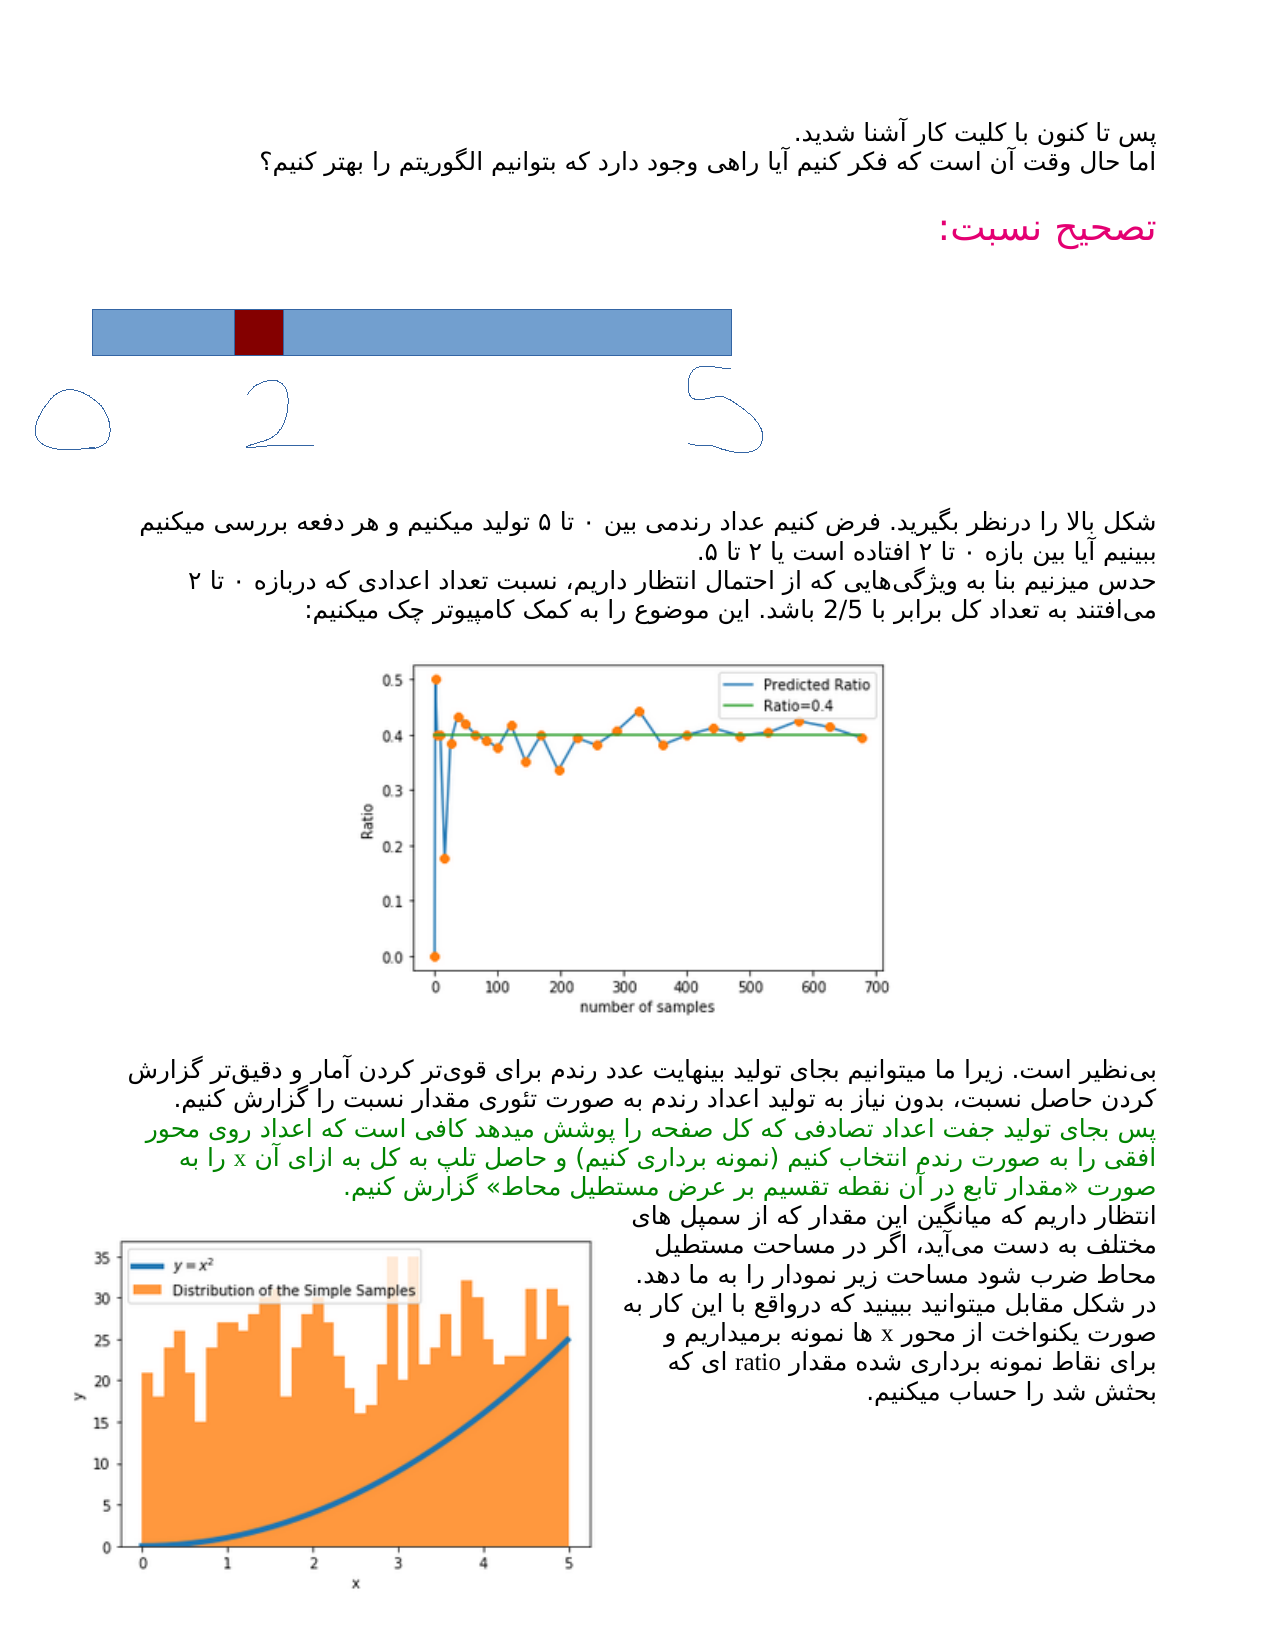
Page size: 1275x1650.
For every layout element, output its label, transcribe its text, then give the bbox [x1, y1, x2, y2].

text اما حال وقت آن است که فکر کنیم آیا راهی وجود دارد که بتوانیم الگوریتم را بهتر کنیم؟ [118, 147, 1157, 176]
text پس تا کنون با کلیت کار آشنا شدید. [118, 118, 1157, 147]
text پس بجای تولید جفت اعداد تصادفی که کل صفحه را پوشش میدهد کافی است که اعداد روی محور افقی را به صورت رندم انتخاب کنیم (نمونه برداری کنیم) و حاصل تلپ به کل به ازای آن x را به صورت «مقدار تابع در آن نقطه تقسیم بر عرض مستطیل محاط» گزارش کنیم. [118, 1114, 1157, 1201]
text بی‌نظیر است. زیرا ما میتوانیم بجای تولید بینهایت عدد رندم برای قوی‌تر کردن آمار و دقیق‌تر گزارش کردن حاصل نسبت، بدون نیاز به تولید اعداد رندم به صورت تئوری مقدار نسبت را گزارش کنیم. [118, 1056, 1157, 1114]
text در شکل مقابل میتوانید ببینید که در‌واقع با این کار به صورت یکنواخت از محور x ها نمونه برمیداریم و برای نقاط نمونه برداری شده مقدار ratio ای که بحثش شد را حساب میکنیم. [619, 1289, 1157, 1406]
text حدس میزنیم بنا به ویژگی‌هایی که از احتمال انتظار داریم، نسبت تعداد اعدادی که دربازه ۰ تا ۲ می‌افتند به تعداد کل برابر با 2/5 باشد. این موضوع را به کمک کامپیوتر چک میکنیم: [118, 566, 1157, 624]
text تصحیح نسبت: [118, 205, 1157, 249]
text انتظار داریم که میانگین این مقدار که از سمپل های مختلف به دست می‌آید، اگر در مساحت مستطیل محاط ضرب شود مساحت زیر نمودار را به ما دهد. [118, 1201, 1157, 1289]
text شکل بالا را درنظر بگیرید. فرض کنیم عداد رندمی بین ۰ تا ۵ تولید میکنیم و هر دفعه بررسی میکنیم ببینیم آیا بین بازه ۰ تا ۲ افتاده است یا ۲ تا ۵. [118, 508, 1157, 566]
picture [51, 1219, 619, 1606]
picture [344, 653, 931, 1033]
